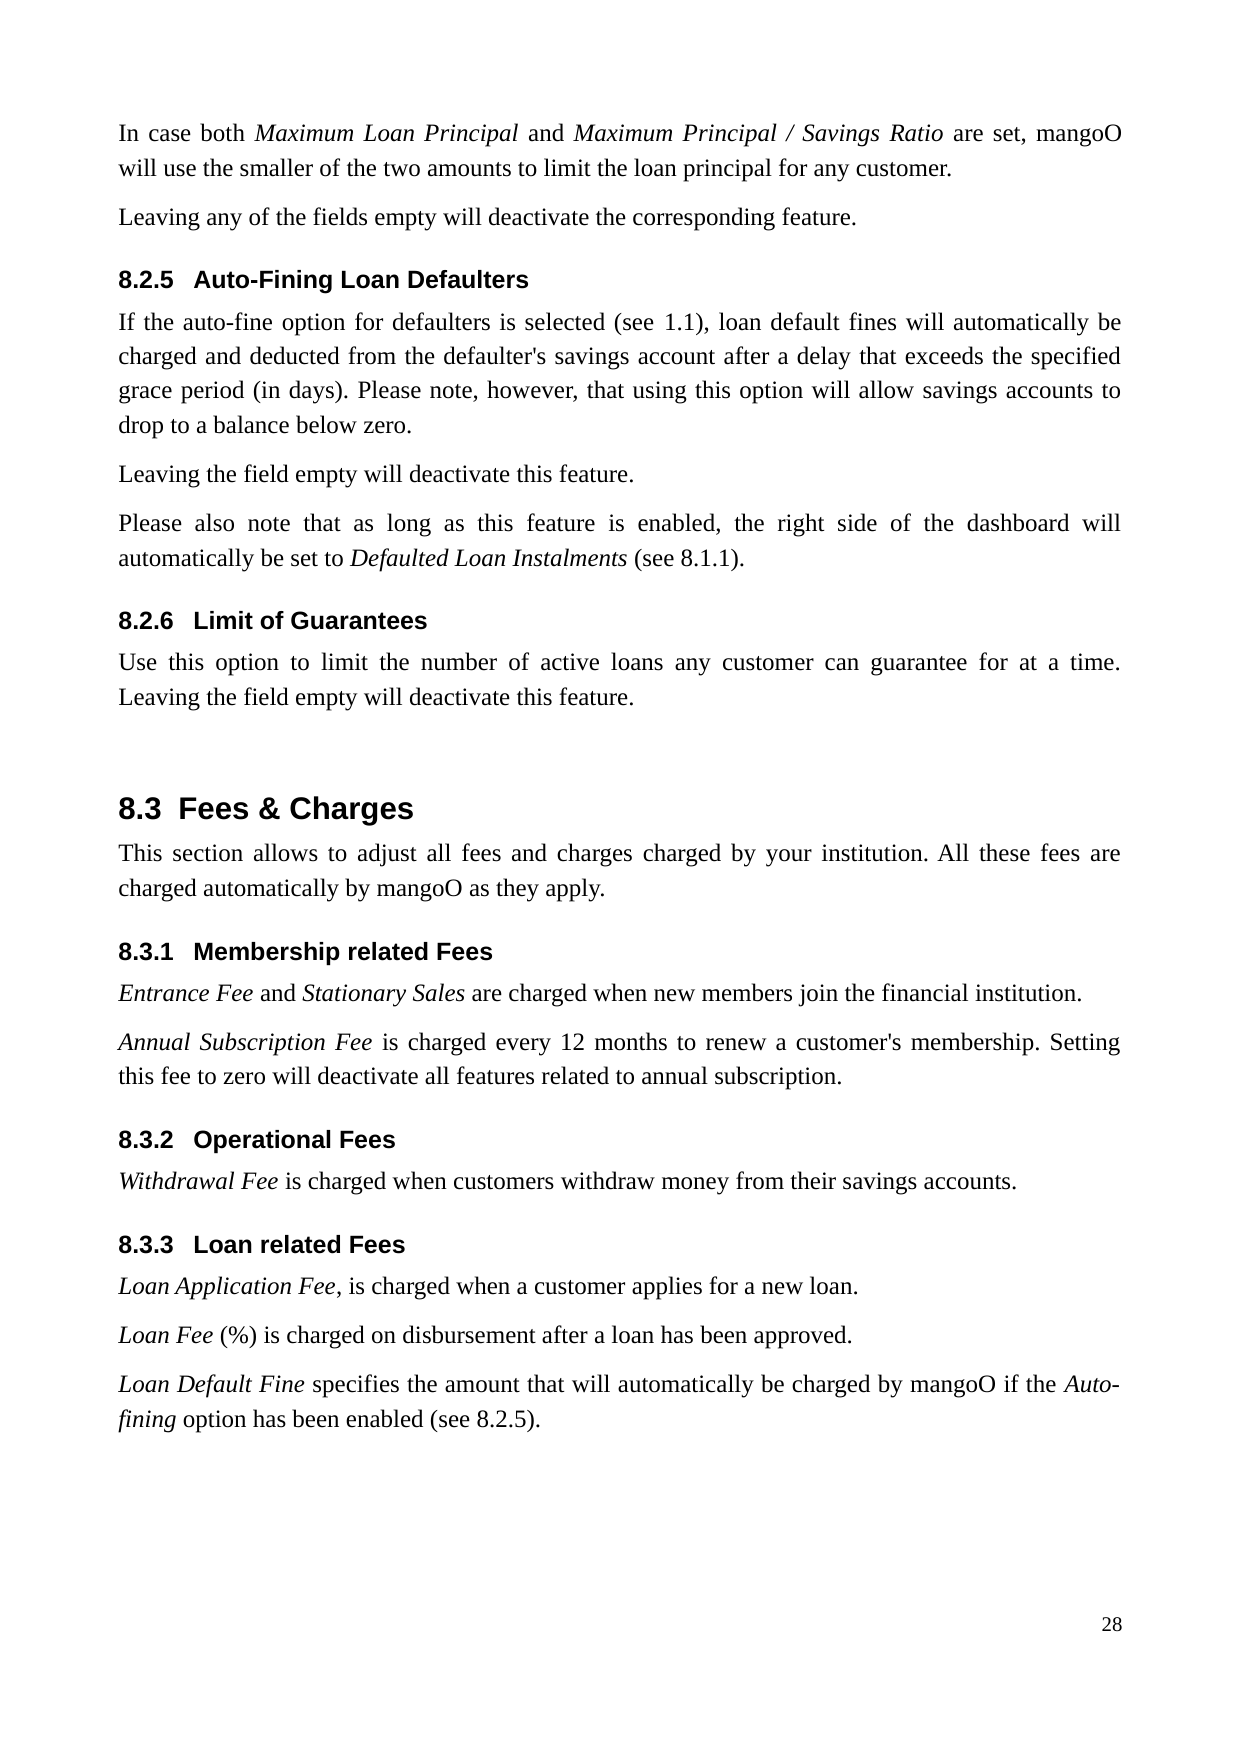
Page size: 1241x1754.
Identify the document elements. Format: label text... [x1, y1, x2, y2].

text Loan Application Fee, is charged when a customer applies for a new loan. [118, 1271, 1122, 1300]
text Leaving any of the fields empty will deactivate the corresponding feature. [118, 202, 1122, 230]
subtitle Loan related Fees [118, 1230, 1122, 1259]
subtitle Auto-Fining Loan Defaulters [118, 265, 1122, 294]
text In case both Maximum Loan Principal and Maximum Principal / Savings Ratio are set, mangoO will use the smaller of the two amounts to limit the loan principal for any customer. [118, 118, 1122, 181]
subtitle Limit of Guarantees [118, 606, 1122, 635]
text Loan Default Fine specifies the amount that will automatically be charged by mangoO if the Auto-fining option has been enabled (see 8.2.5). [118, 1369, 1122, 1432]
text Please also note that as long as this feature is enabled, the right side of the dashboard will automatically be set to Defaulted Loan Instalments (see 8.1.1). [118, 508, 1122, 571]
text If the auto-fine option for defaulters is selected (see 1.1), loan default fines will automatically be charged and deducted from the defaulter's savings account after a delay that exceeds the specified grace period (in days). Please note, however, that using this option will allow savings accounts to drop to a balance below zero. [118, 307, 1122, 439]
subtitle Membership related Fees [118, 937, 1122, 965]
text Entrance Fee and Stationary Sales are charged when new members join the financial institution. [118, 978, 1122, 1007]
subtitle Fees & Charges [118, 790, 1122, 826]
text Loan Fee (%) is charged on disbursement after a loan has been approved. [118, 1320, 1122, 1349]
text Leaving the field empty will deactivate this feature. [118, 459, 1122, 488]
text Annual Subscription Fee is charged every 12 months to renew a customer's membership. Setting this fee to zero will deactivate all features related to annual subscription. [118, 1027, 1122, 1090]
subtitle Operational Fees [118, 1125, 1122, 1154]
text Use this option to limit the number of active loans any customer can guarantee for at a time. Leaving the field empty will deactivate this feature. [118, 647, 1122, 711]
text This section allows to adjust all fees and charges charged by your institution. All these fees are charged automatically by mangoO as they apply. [118, 838, 1122, 902]
text Withdrawal Fee is charged when customers withdraw money from their savings accounts. [118, 1166, 1122, 1195]
